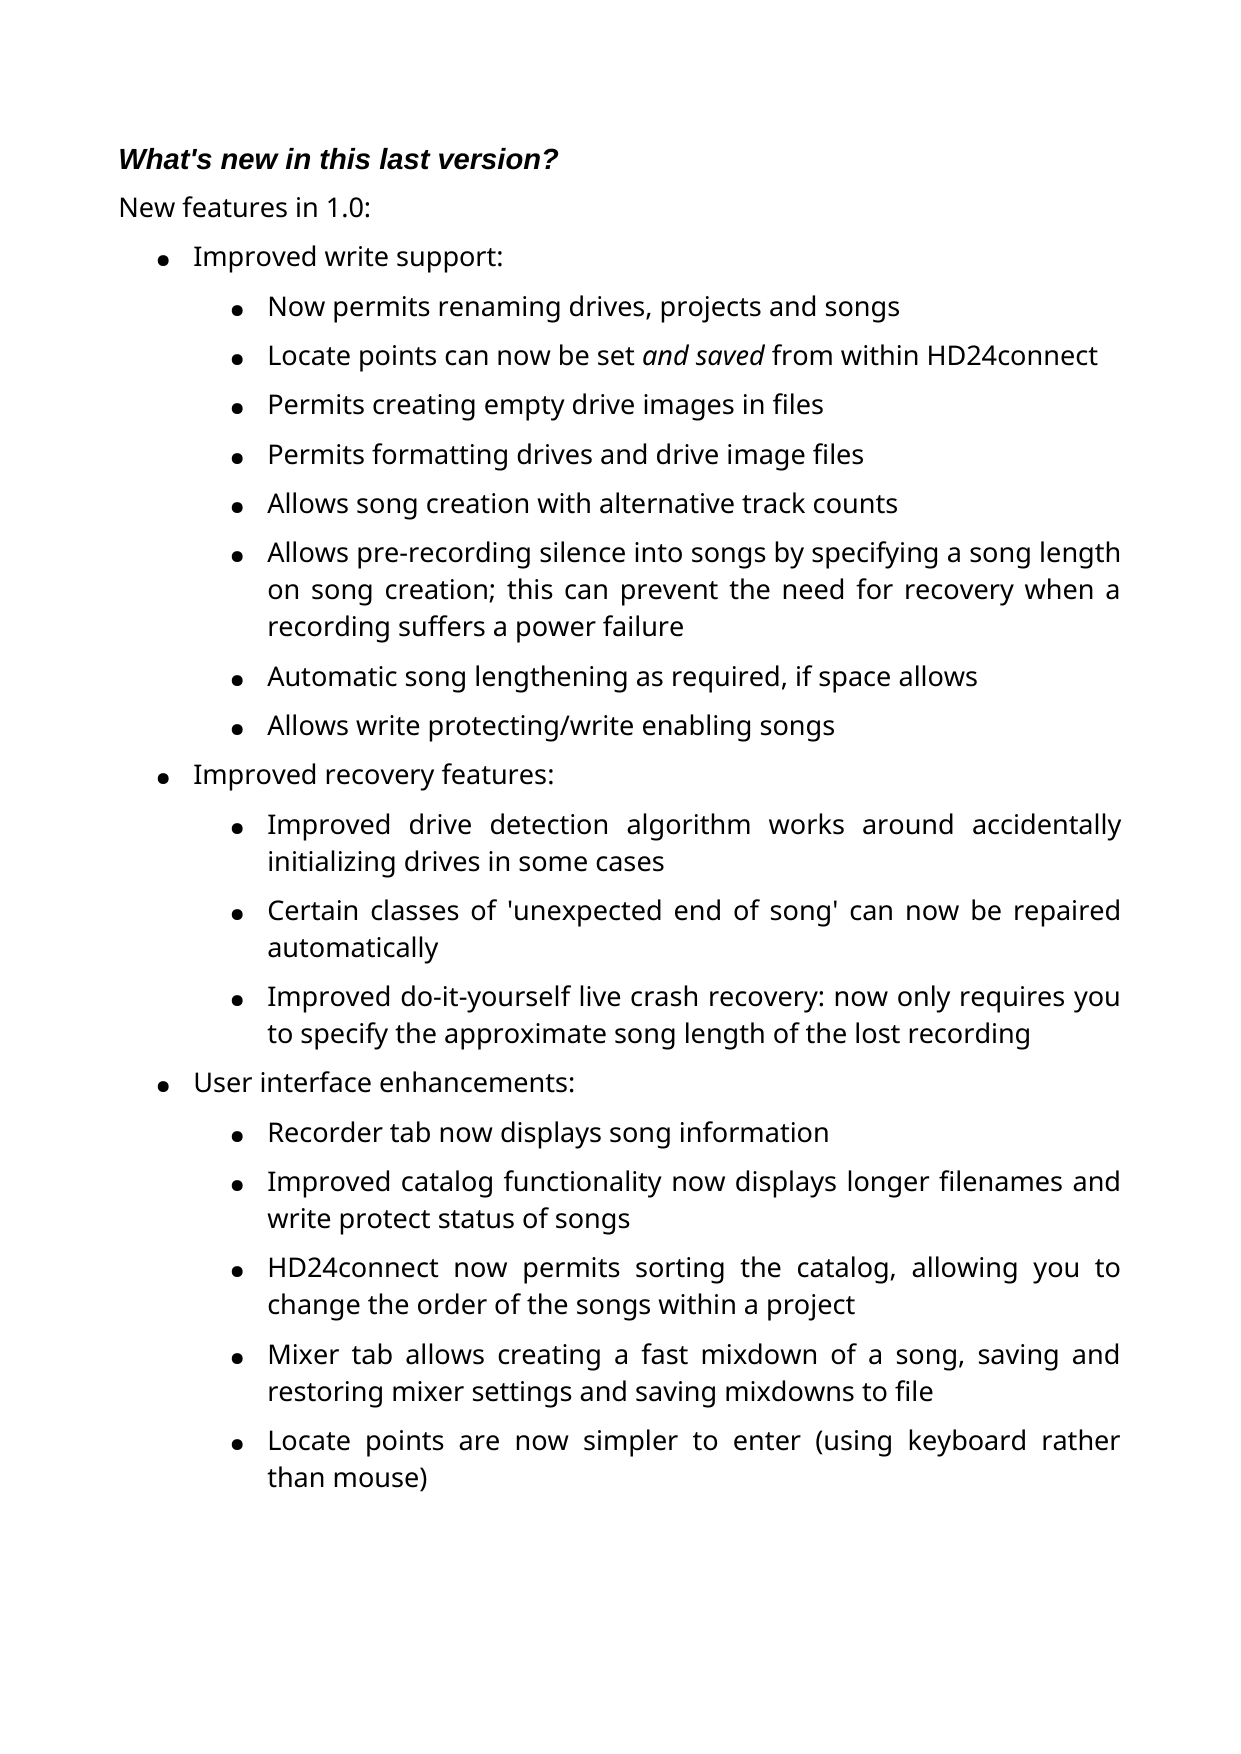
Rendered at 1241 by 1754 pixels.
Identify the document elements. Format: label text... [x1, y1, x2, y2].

list Improved drive detection algorithm works around accidentally initializing drives in some cases [229, 805, 1122, 879]
list Improved do-it-yourself live crash recovery: now only requires you to specify the approximate song length of the lost recording [229, 978, 1122, 1051]
list Locate points can now be set and saved from within HD24connect [229, 336, 1122, 373]
list Allows pre-recording silence into songs by specifying a song length on song creation; this can prevent the need for recovery when a recording suffers a power failure [229, 534, 1122, 644]
list User interface enhancements: [156, 1064, 1122, 1101]
list Permits formatting drives and drive image files [229, 435, 1122, 472]
text New features in 1.0: [118, 188, 1122, 225]
list Recorder tab now displays song information [229, 1113, 1122, 1150]
list Allows write protecting/write enabling songs [229, 706, 1122, 743]
list Allows song creation with alternative track counts [229, 484, 1122, 521]
list HD24connect now permits sorting the catalog, allowing you to change the order of the songs within a project [229, 1249, 1122, 1323]
list Automatic song lengthening as required, if space allows [229, 657, 1122, 694]
subtitle What's new in this last version? [118, 143, 1122, 176]
list Certain classes of 'unexpected end of song' can now be repaired automatically [229, 891, 1122, 965]
list Permits creating empty drive images in files [229, 386, 1122, 423]
list Mixer tab allows creating a fast mixdown of a song, saving and restoring mixer settings and saving mixdowns to file [229, 1335, 1122, 1409]
list Improved catalog functionality now displays longer filenames and write protect status of songs [229, 1163, 1122, 1236]
list Locate points are now simpler to enter (using keyboard rather than mouse) [229, 1421, 1122, 1495]
list Improved recovery features: [156, 756, 1122, 793]
list Improved write support: [156, 238, 1122, 274]
list Now permits renaming drives, projects and songs [229, 287, 1122, 324]
